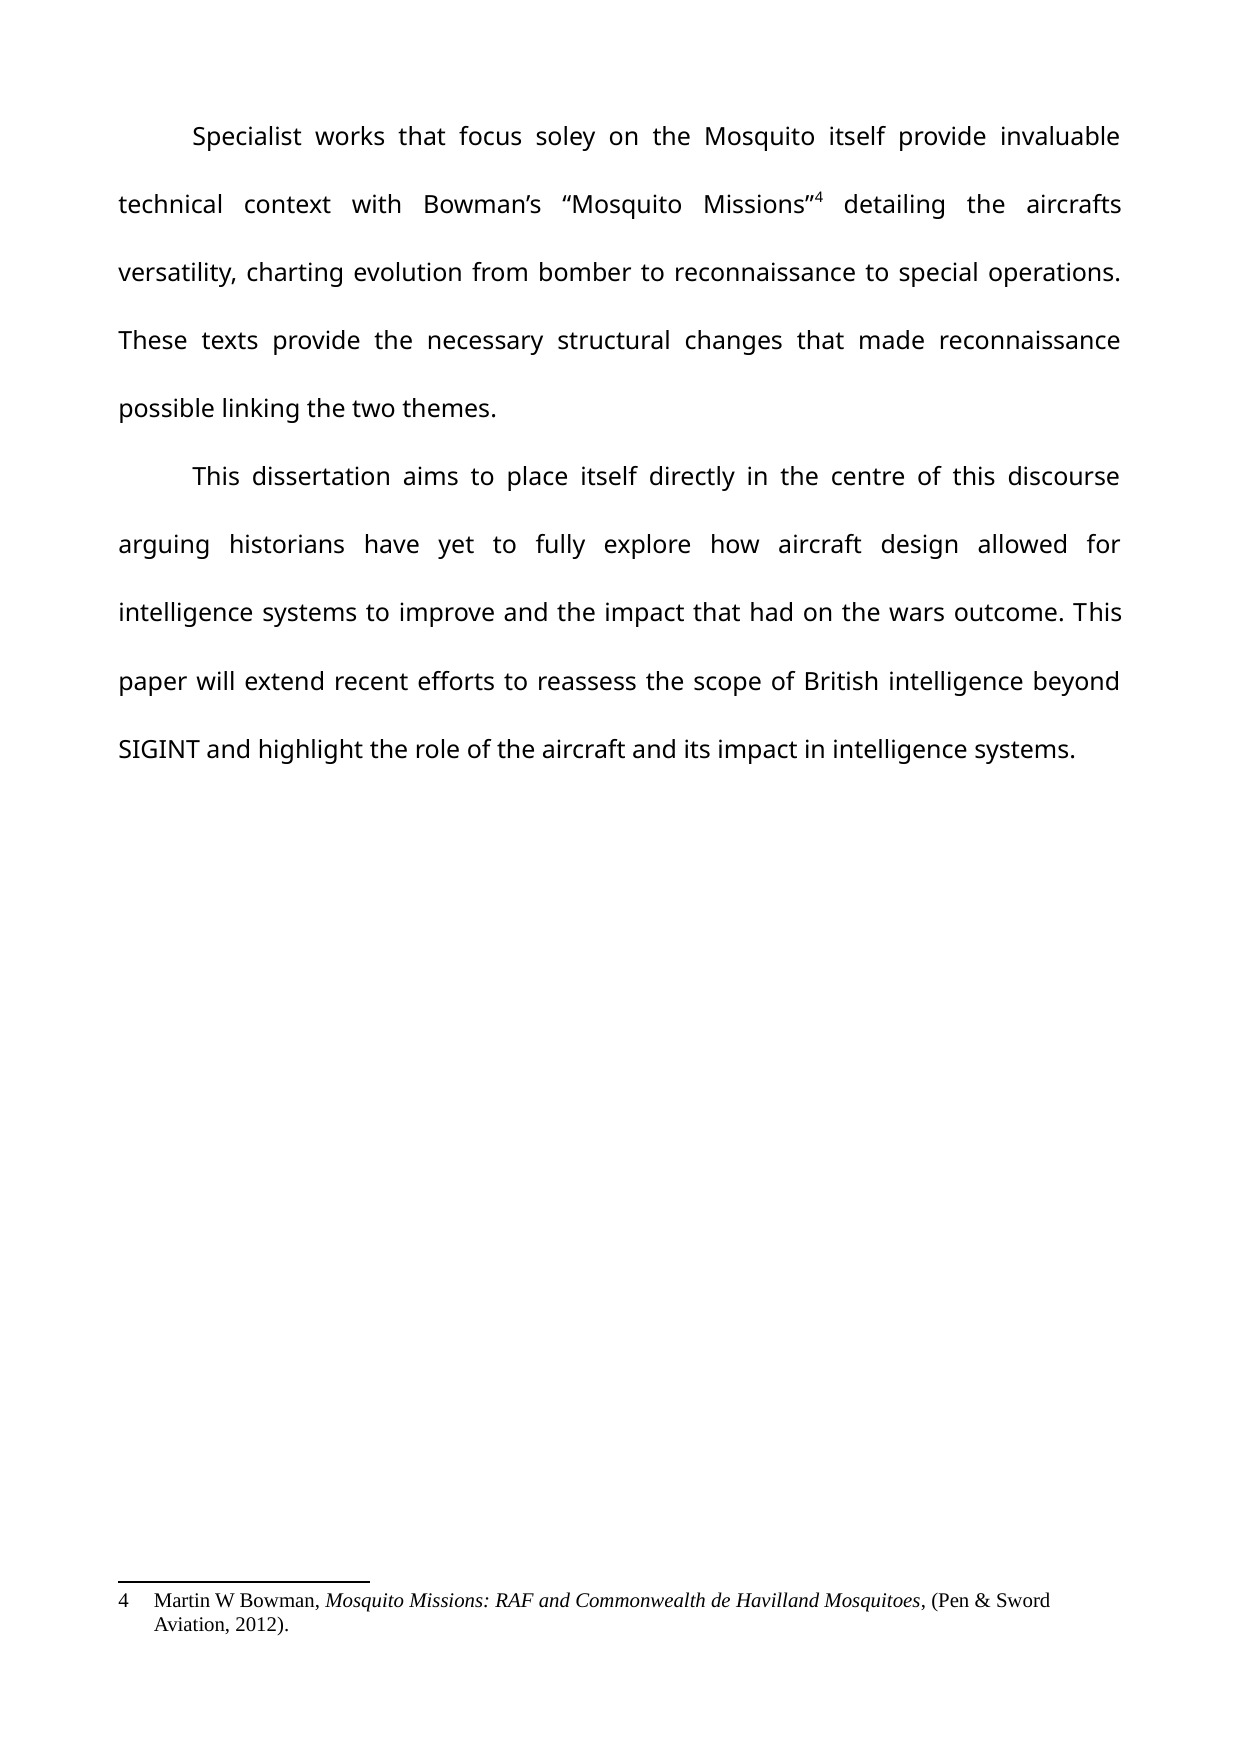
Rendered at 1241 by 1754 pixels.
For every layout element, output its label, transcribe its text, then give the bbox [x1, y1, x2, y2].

text Specialist works that focus soley on the Mosquito itself provide invaluable technical context with Bowman’s “Mosquito Missions” detailing the aircrafts versatility, charting evolution from bomber to reconnaissance to special operations. These texts provide the necessary structural changes that made reconnaissance possible linking the two themes. [118, 118, 1122, 425]
text This dissertation aims to place itself directly in the centre of this discourse arguing historians have yet to fully explore how aircraft design allowed for intelligence systems to improve and the impact that had on the wars outcome. This paper will extend recent efforts to reassess the scope of British intelligence beyond SIGINT and highlight the role of the aircraft and its impact in intelligence systems. [118, 459, 1122, 765]
text Martin W Bowman, Mosquito Missions: RAF and Commonwealth de Havilland Mosquitoes, (Pen & Sword Aviation, 2012). [118, 1588, 1122, 1636]
